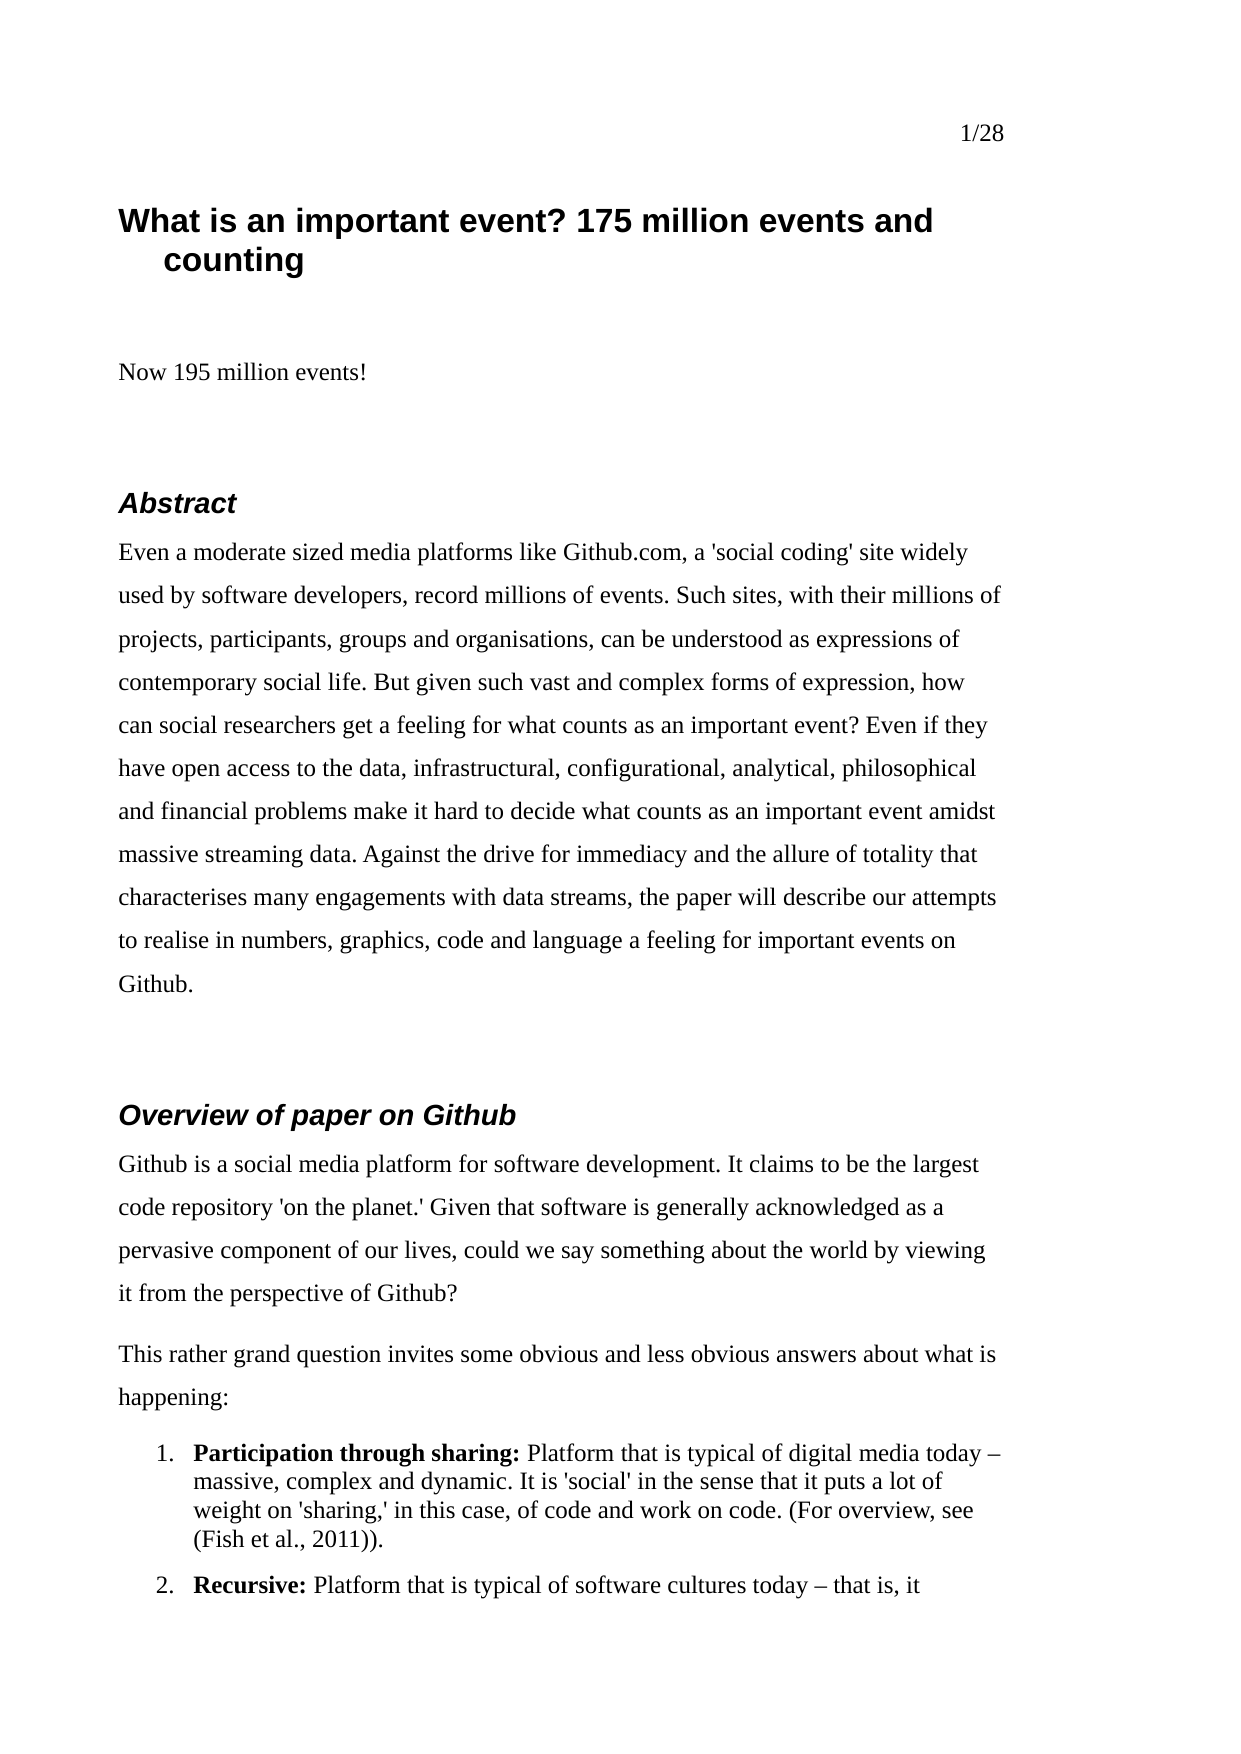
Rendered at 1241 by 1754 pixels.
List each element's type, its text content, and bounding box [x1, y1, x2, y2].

subtitle Overview of paper on Github [118, 1098, 1004, 1131]
list Participation through sharing: Platform that is typical of digital media today – massive, complex and dynamic. It is 'social' in the sense that it puts a lot of weight on 'sharing,' in this case, of code and work on code. (For overview, see (Fish et al., 2011)). [156, 1438, 1004, 1553]
text Github is a social media platform for software development. It claims to be the largest code repository 'on the planet.' Given that software is generally acknowledged as a pervasive component of our lives, could we say something about the world by viewing it from the perspective of Github? [118, 1149, 1004, 1307]
subtitle Abstract [118, 486, 1004, 520]
subtitle What is an important event? 175 million events and counting [118, 201, 1004, 279]
text This rather grand question invites some obvious and less obvious answers about what is happening: [118, 1339, 1004, 1411]
text Now 195 million events! [118, 357, 1004, 386]
text Even a moderate sized media platforms like Github.com, a 'social coding' site widely used by software developers, record millions of events. Such sites, with their millions of projects, participants, groups and organisations, can be understood as expressions of contemporary social life. But given such vast and complex forms of expression, how can social researchers get a feeling for what counts as an important event? Even if they have open access to the data, infrastructural, configurational, analytical, philosophical and financial problems make it hard to decide what counts as an important event amidst massive streaming data. Against the drive for immediacy and the allure of totality that characterises many engagements with data streams, the paper will describe our attempts to realise in numbers, graphics, code and language a feeling for important events on Github. [118, 537, 1004, 997]
list Recursive: Platform that is typical of software cultures today – that is, it [156, 1570, 1004, 1599]
